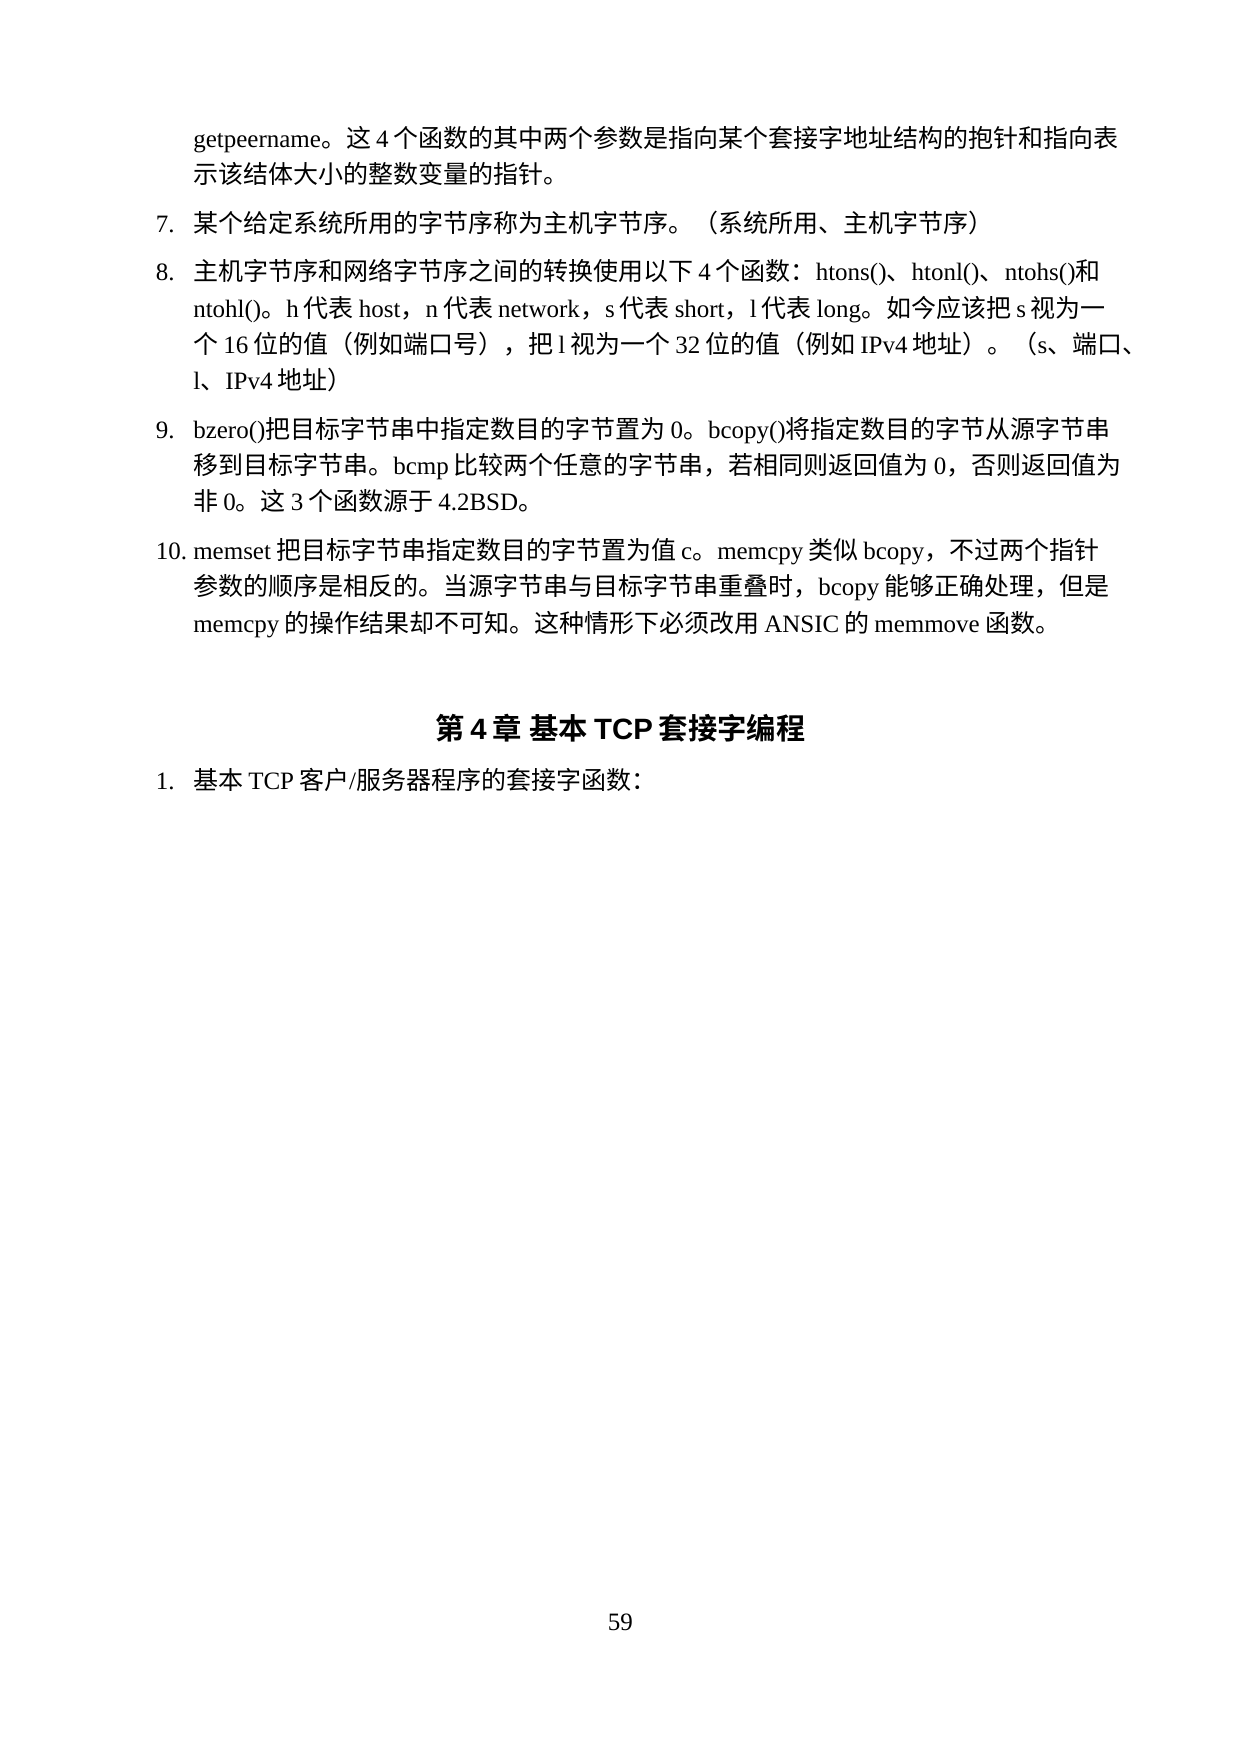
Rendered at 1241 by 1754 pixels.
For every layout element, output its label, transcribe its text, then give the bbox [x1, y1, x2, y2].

list memset把目标字节串指定数目的字节置为值c。memcpy类似bcopy，不过两个指针参数的顺序是相反的。当源字节串与目标字节串重叠时，bcopy能够正确处理，但是memcpy的操作结果却不可知。这种情形下必须改用ANSIC的memmove函数。 [156, 531, 1122, 639]
list getpeername。这4个函数的其中两个参数是指向某个套接字地址结构的抱针和指向表示该结体大小的整数变量的指针。 [156, 118, 1122, 191]
list 主机字节序和网络字节序之间的转换使用以下4个函数：htons()、htonl()、ntohs()和ntohl()。h代表host，n代表network，s代表short，l代表long。如今应该把s视为一个16位的值（例如端口号），把l视为一个32位的值（例如IPv4地址）。（s、端口、l、IPv4地址） [156, 252, 1122, 397]
list 基本TCP客户/服务器程序的套接字函数： [156, 760, 1122, 796]
list bzero()把目标字节串中指定数目的字节置为0。bcopy()将指定数目的字节从源字节串移到目标字节串。bcmp比较两个任意的字节串，若相同则返回值为0，否则返回值为非0。这3个函数源于4.2BSD。 [156, 409, 1122, 518]
subtitle 第4章 基本TCP套接字编程 [118, 708, 1122, 748]
list 某个给定系统所用的字节序称为主机字节序。（系统所用、主机字节序） [156, 203, 1122, 239]
